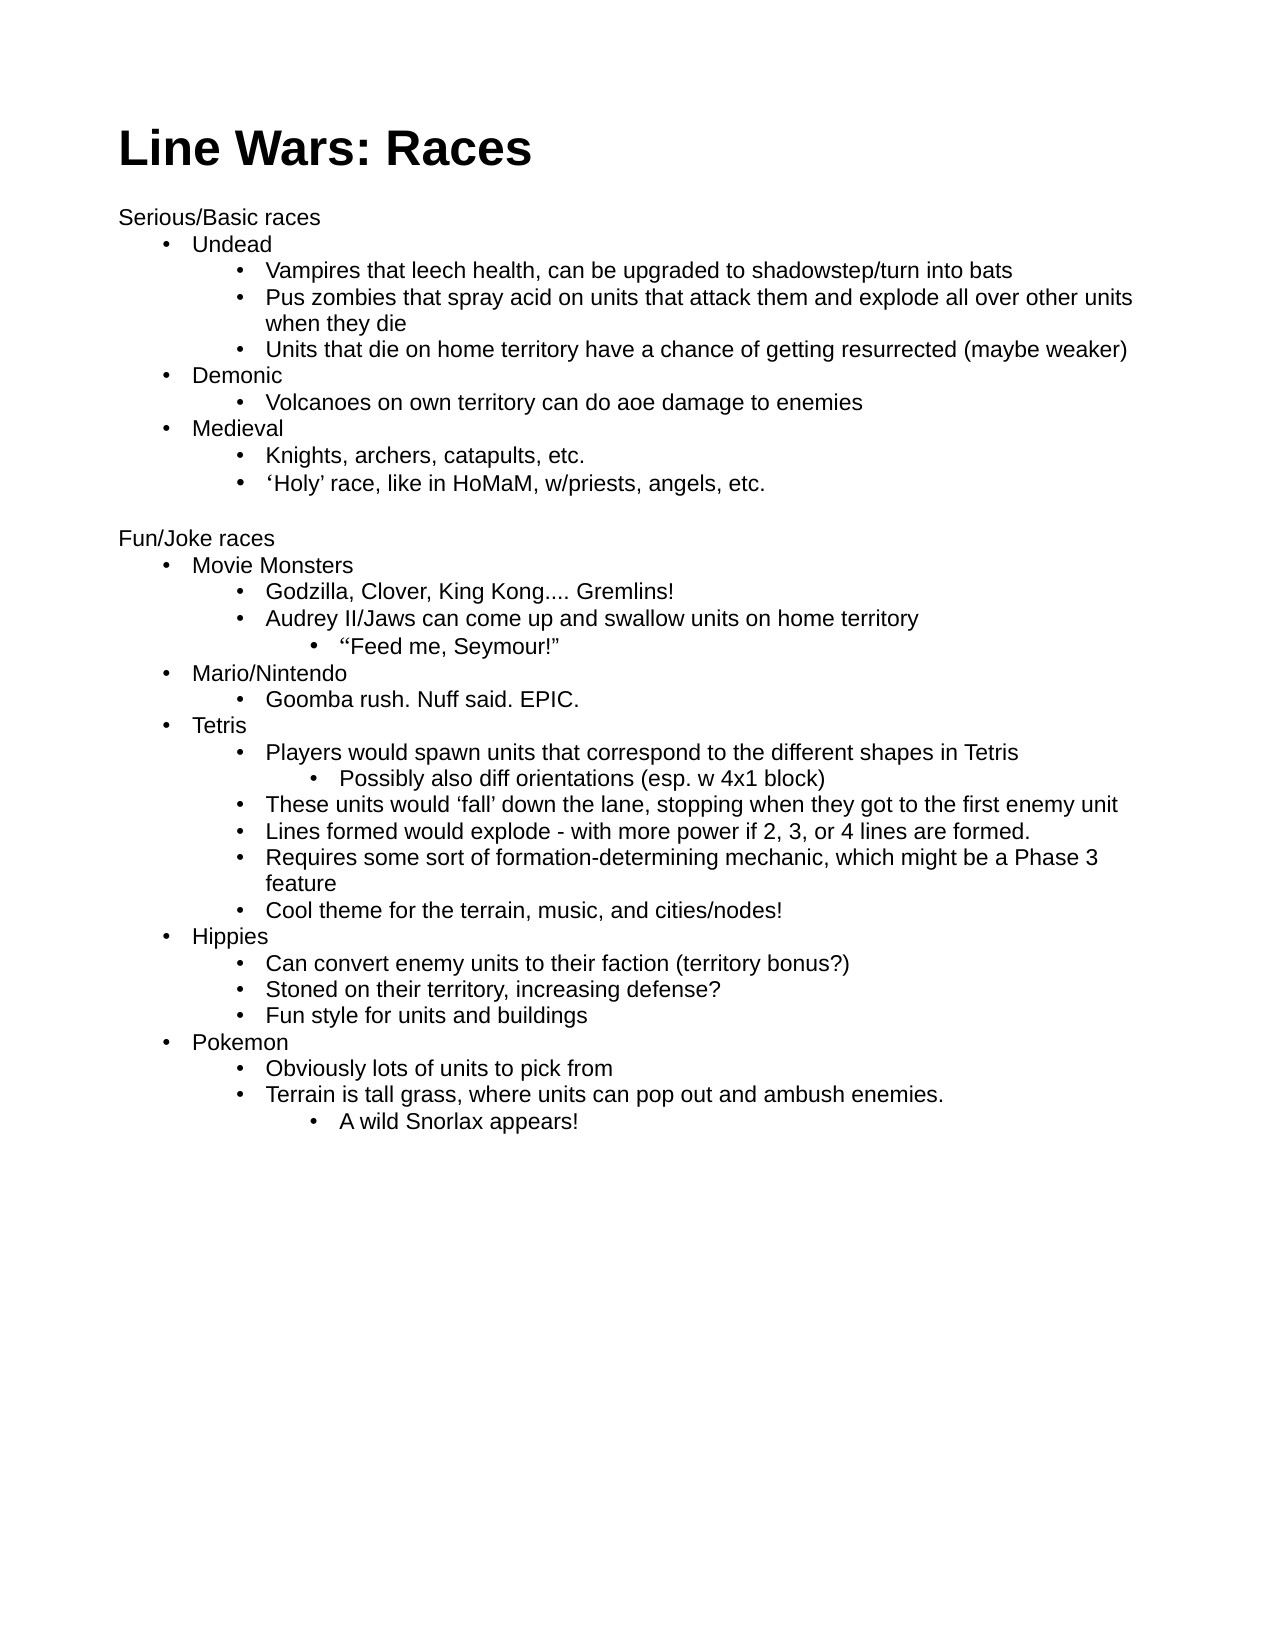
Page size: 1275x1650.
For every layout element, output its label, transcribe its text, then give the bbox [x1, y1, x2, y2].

list Vampires that leech health, can be upgraded to shadowstep/turn into bats [236, 257, 1157, 283]
list Stoned on their territory, increasing defense? [236, 976, 1157, 1002]
list Pokemon [162, 1028, 1157, 1055]
list Possibly also diff orientations (esp. w 4x1 block) [309, 765, 1157, 791]
list Movie Monsters [162, 552, 1157, 578]
list Audrey II/Jaws can come up and swallow units on home territory [236, 604, 1157, 631]
list Cool theme for the terrain, music, and cities/nodes! [236, 897, 1157, 923]
list “Feed me, Seymour!” [309, 631, 1157, 659]
list Terrain is tall grass, where units can pop out and ambush enemies. [236, 1081, 1157, 1108]
list Volcanoes on own territory can do aoe damage to enemies [236, 389, 1157, 415]
list Mario/Nintendo [162, 659, 1157, 686]
list Requires some sort of formation-determining mechanic, which might be a Phase 3 feature [236, 844, 1157, 897]
list Units that die on home territory have a chance of getting resurrected (maybe weaker) [236, 336, 1157, 362]
list Godzilla, Clover, King Kong.... Gremlins! [236, 578, 1157, 604]
list Undead [162, 231, 1157, 257]
list Tetris [162, 712, 1157, 739]
list Demonic [162, 362, 1157, 389]
list Knights, archers, catapults, etc. [236, 442, 1157, 468]
list ‘Holy’ race, like in HoMaM, w/priests, angels, etc. [236, 468, 1157, 497]
list Hippies [162, 923, 1157, 949]
list Lines formed would explode - with more power if 2, 3, or 4 lines are formed. [236, 818, 1157, 844]
text Line Wars: Races Serious/Basic races [118, 118, 1157, 231]
list Can convert enemy units to their faction (territory bonus?) [236, 949, 1157, 976]
list Fun style for units and buildings [236, 1002, 1157, 1028]
list Goomba rush. Nuff said. EPIC. [236, 686, 1157, 712]
text Fun/Joke races [118, 497, 1157, 552]
list Players would spawn units that correspond to the different shapes in Tetris [236, 739, 1157, 765]
list Pus zombies that spray acid on units that attack them and explode all over other units when they die [236, 283, 1157, 336]
list Medieval [162, 415, 1157, 442]
list A wild Snorlax appears! [309, 1108, 1157, 1134]
list Obviously lots of units to pick from [236, 1055, 1157, 1081]
list These units would ‘fall’ down the lane, stopping when they got to the first enemy unit [236, 791, 1157, 818]
